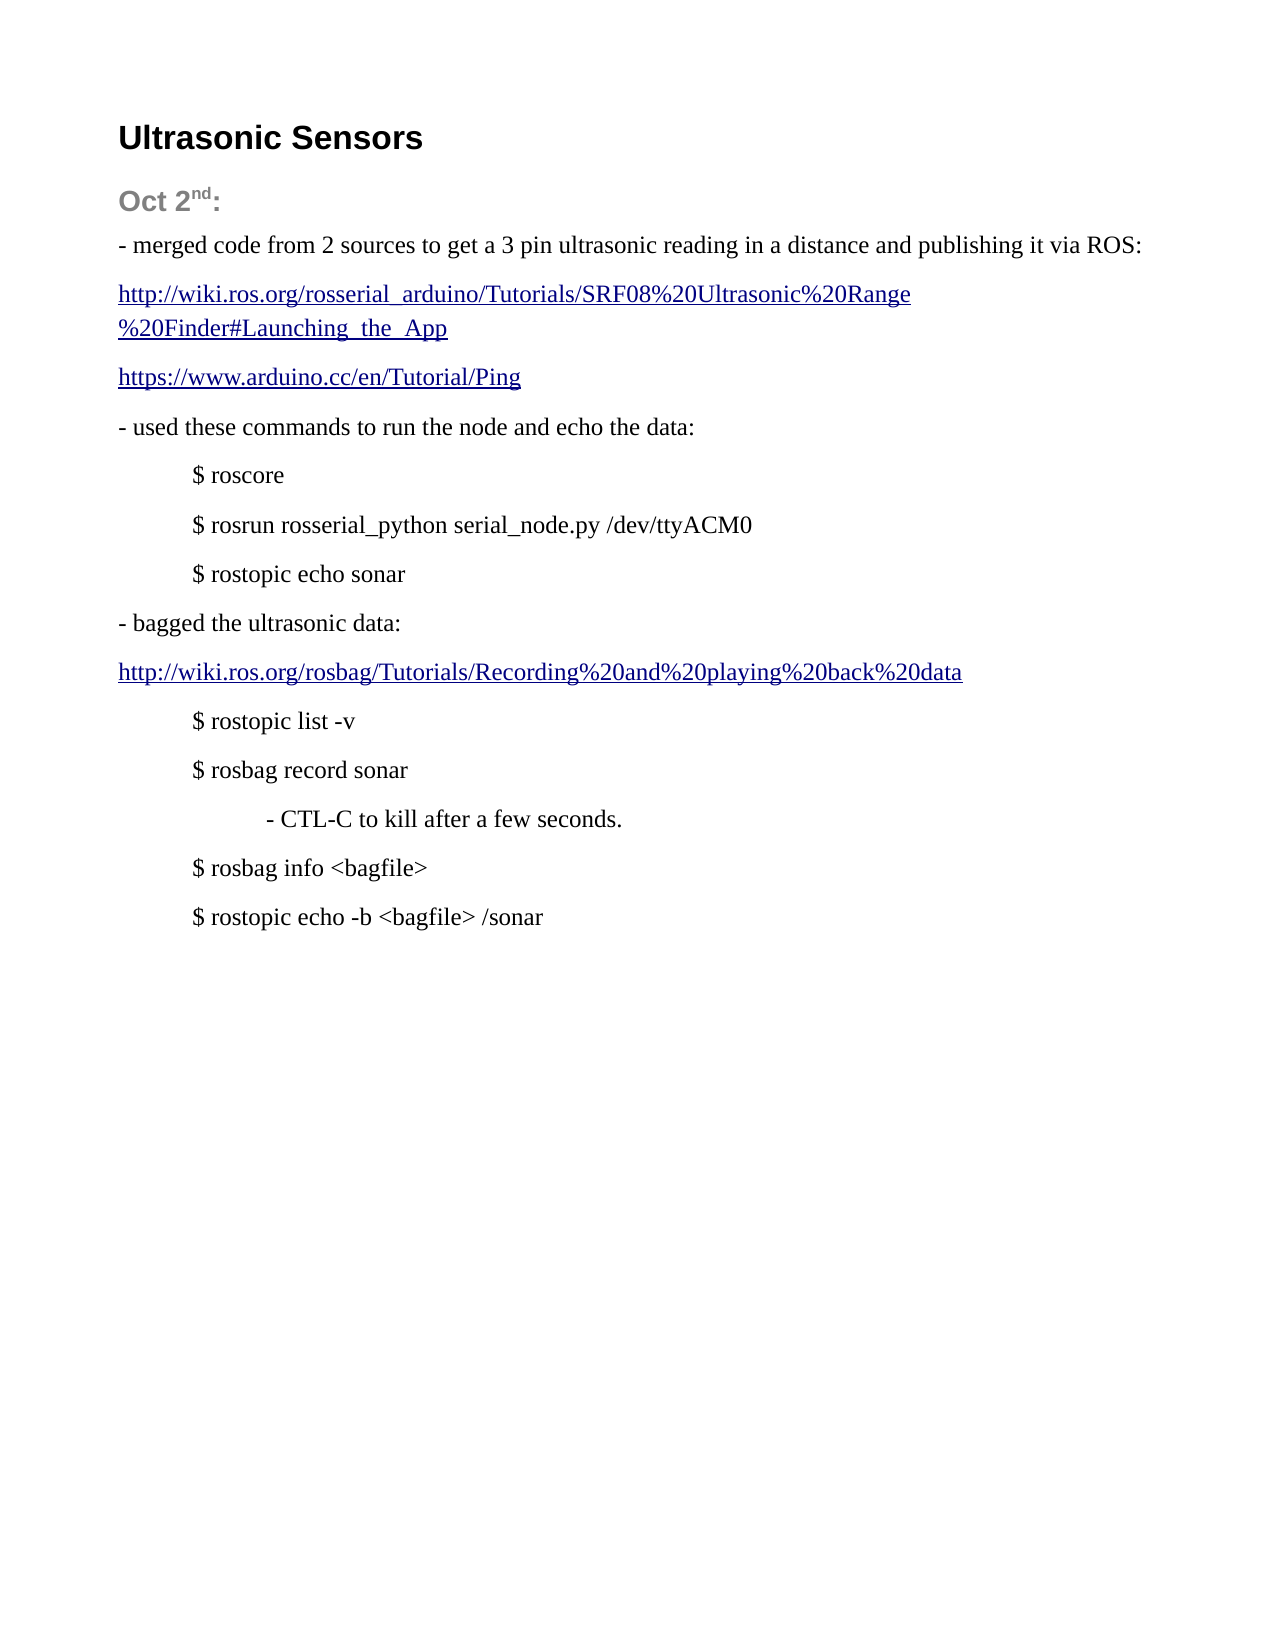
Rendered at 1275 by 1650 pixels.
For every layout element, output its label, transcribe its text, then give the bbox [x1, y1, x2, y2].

text https://www.arduino.cc/en/Tutorial/Ping [118, 362, 1157, 391]
text $ roscore [118, 461, 1157, 489]
text $ rostopic echo sonar [118, 559, 1157, 587]
text - used these commands to run the node and echo the data: [118, 412, 1157, 440]
text http://wiki.ros.org/rosbag/Tutorials/Recording%20and%20playing%20back%20data [118, 657, 1157, 686]
text $ rostopic list -v [118, 706, 1157, 735]
text - CTL-C to kill after a few seconds. [118, 804, 1157, 833]
subtitle Ultrasonic Sensors [118, 118, 1157, 157]
text $ rostopic echo -b <bagfile> /sonar [118, 902, 1157, 931]
text http://wiki.ros.org/rosserial_arduino/Tutorials/SRF08%20Ultrasonic%20Range%20Finder#Launching_the_App [118, 279, 1157, 342]
text - bagged the ultrasonic data: [118, 608, 1157, 637]
text - merged code from 2 sources to get a 3 pin ultrasonic reading in a distance and publishing it via ROS: [118, 230, 1157, 259]
text $ rosrun rosserial_python serial_node.py /dev/ttyACM0 [118, 510, 1157, 538]
text $ rosbag record sonar [118, 755, 1157, 784]
text $ rosbag info <bagfile> [118, 853, 1157, 882]
subtitle Oct 2nd: [118, 184, 1157, 217]
